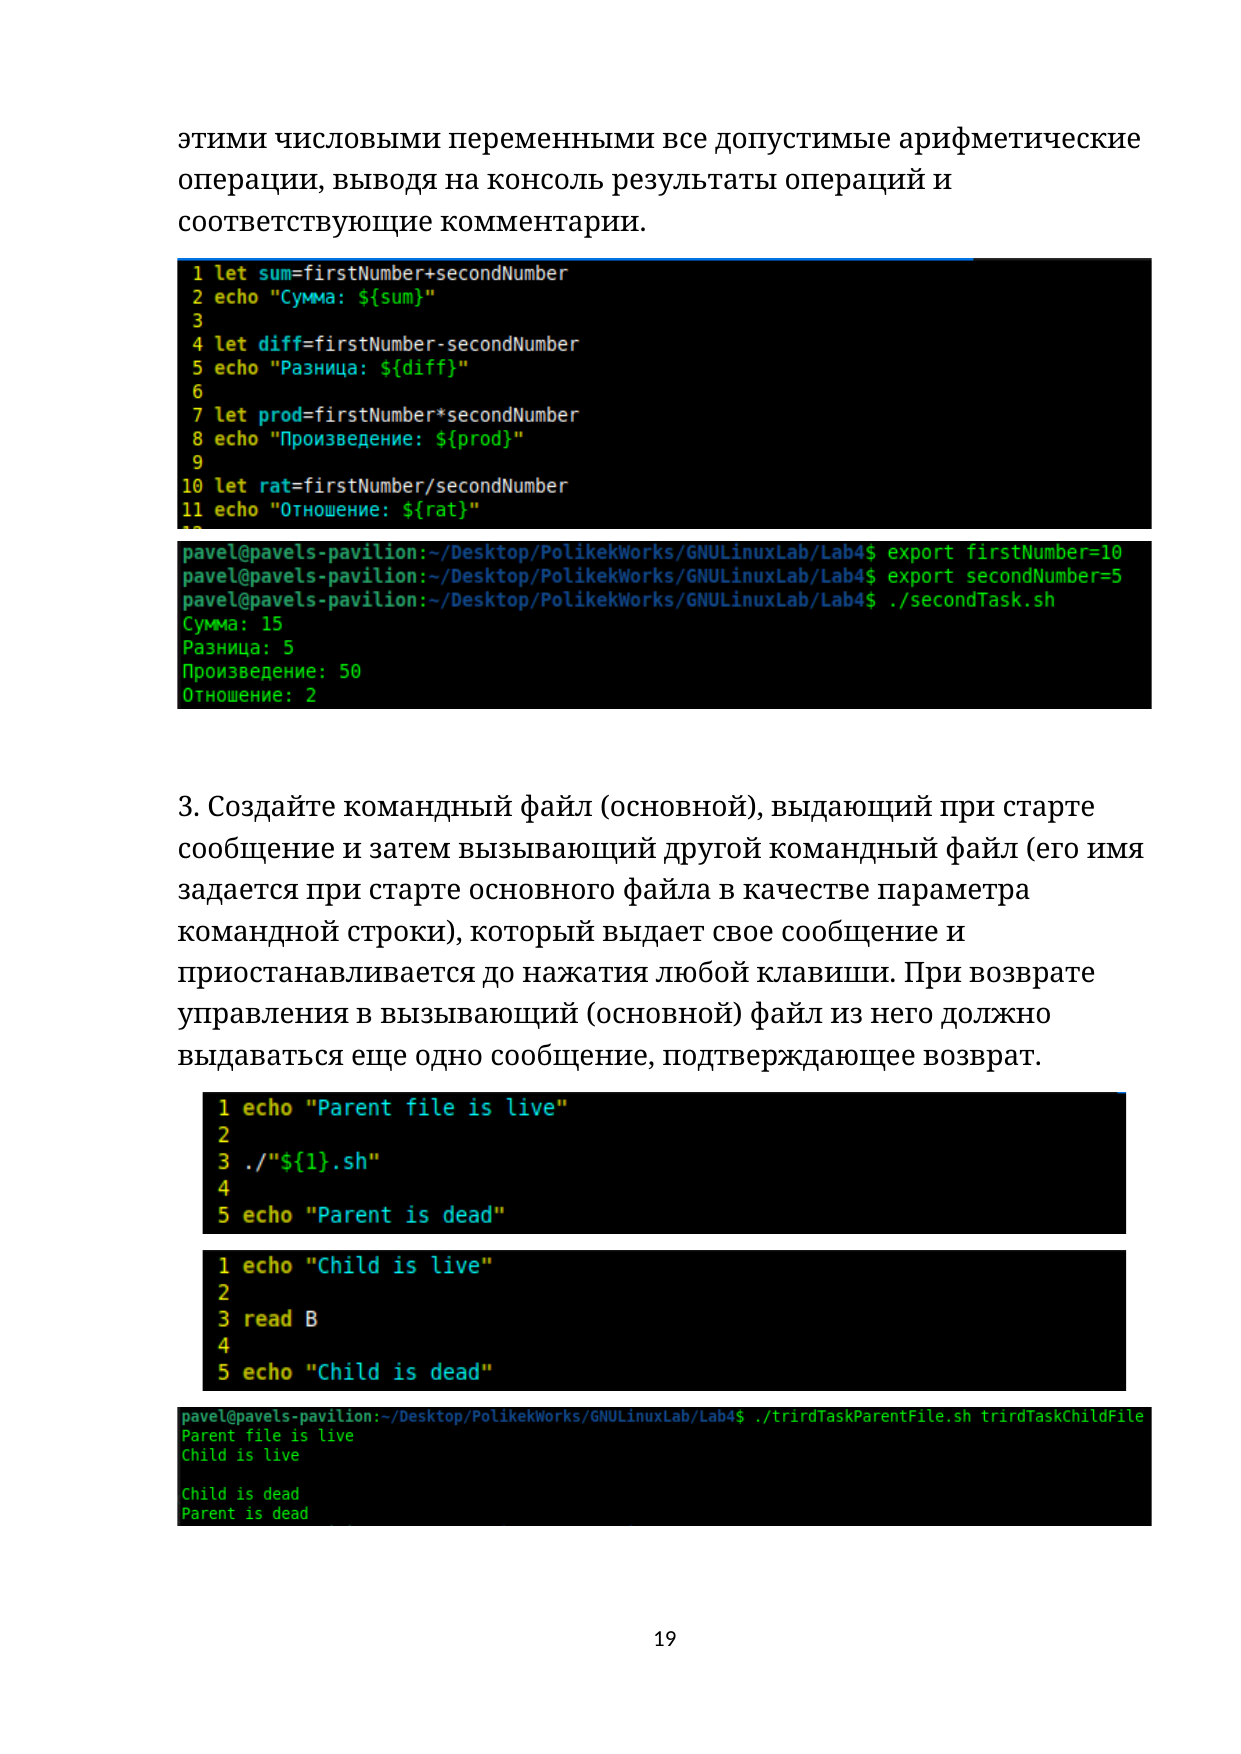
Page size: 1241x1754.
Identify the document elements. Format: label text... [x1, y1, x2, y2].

picture [202, 1092, 1127, 1234]
picture [202, 1250, 1127, 1391]
picture [177, 541, 1152, 709]
picture [177, 1407, 1152, 1526]
text этими числовыми переменными все допустимые арифметические операции, выводя на консоль результаты операций и соответствующие комментарии. [177, 118, 1152, 239]
picture [177, 258, 1152, 529]
text 3. Создайте командный файл (основной), выдающий при старте сообщение и затем вызывающий другой командный файл (его имя задается при старте основного файла в качестве параметра командной строки), который выдает свое сообщение и приостанавливается до нажатия любой клавиши. При возврате управления в вызывающий (основной) файл из него должно выдаваться еще одно сообщение, подтверждающее возврат. [177, 787, 1152, 1073]
